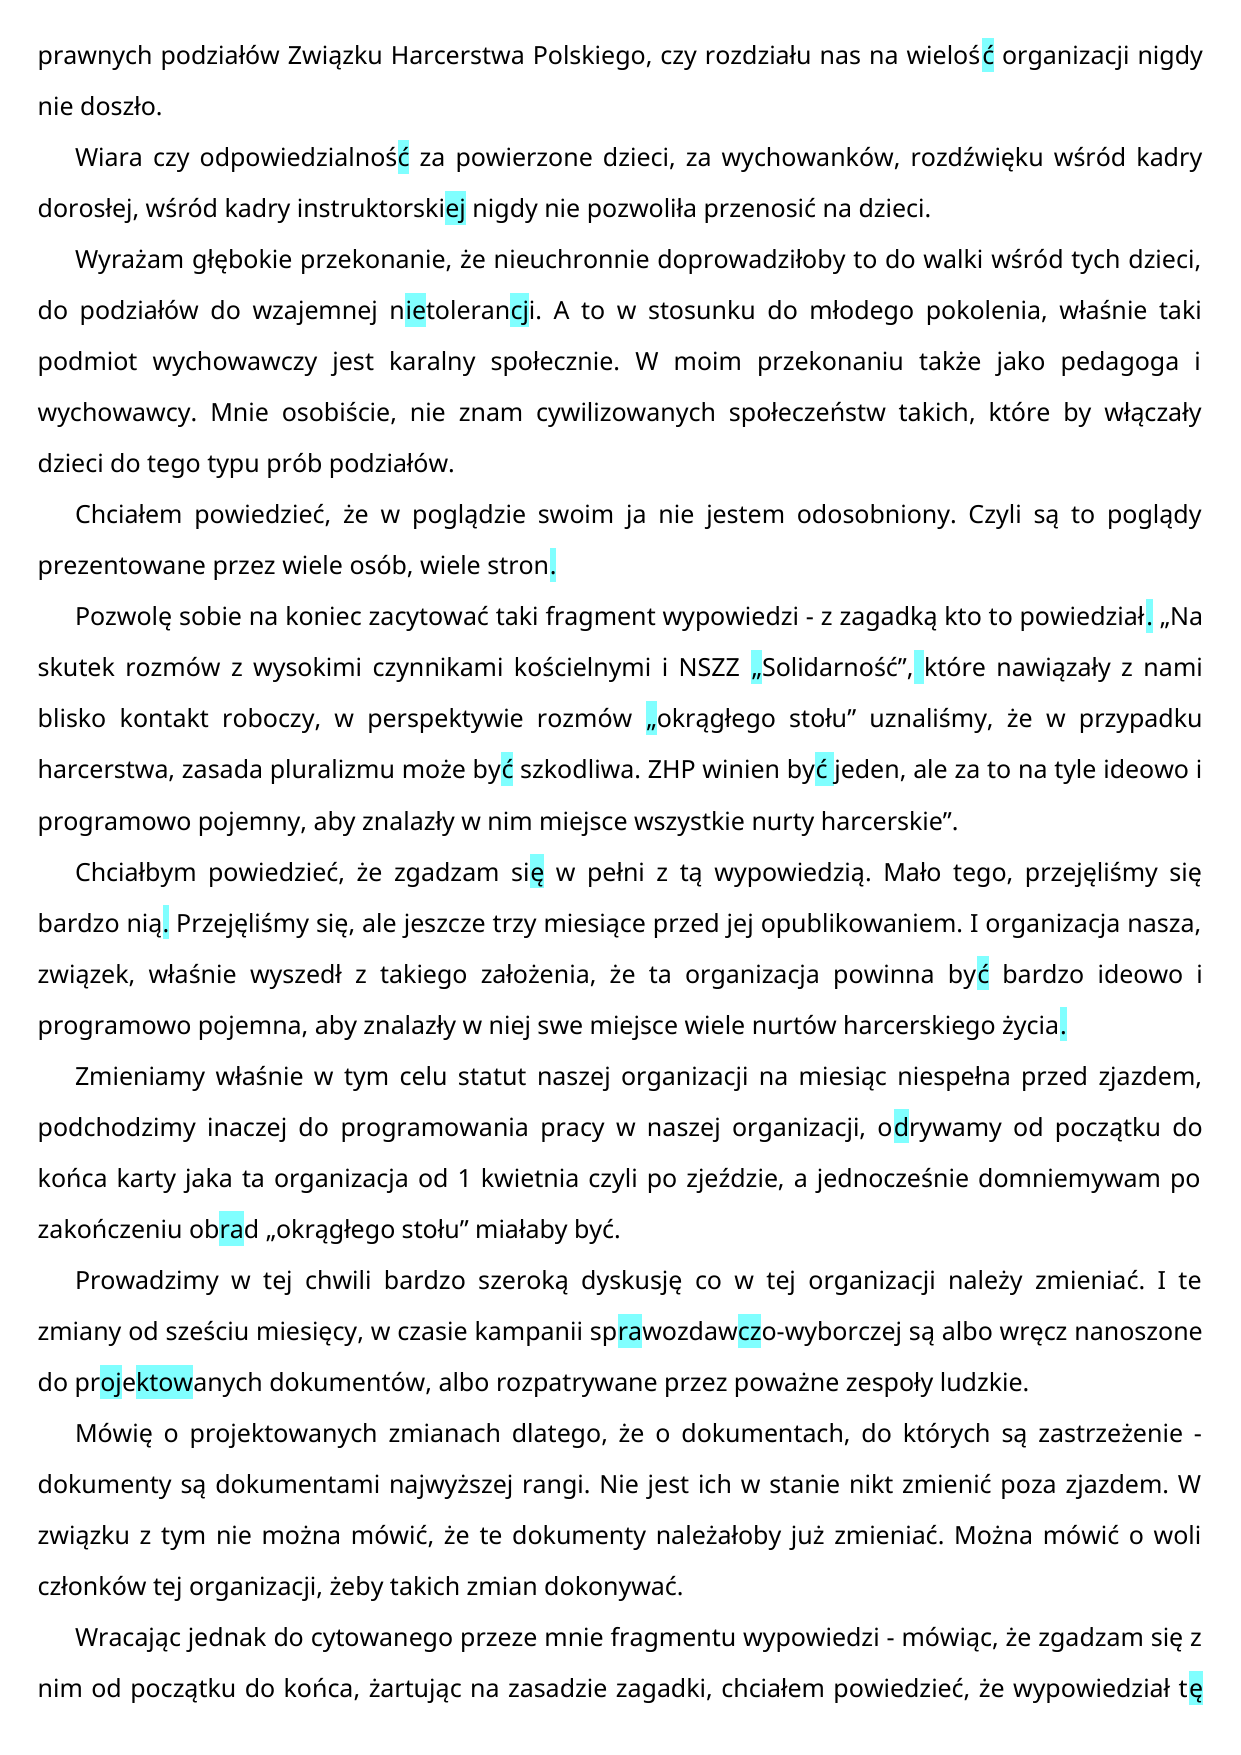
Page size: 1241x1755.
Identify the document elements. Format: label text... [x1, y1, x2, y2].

text Prowadzimy w tej chwili bardzo szeroką dyskusję co w tej organizacji należy zmieniać. I te zmiany od sześciu miesięcy, w czasie kampanii sprawozdawczo-wyborczej są albo wręcz nanoszone do projektowanych dokumentów, albo rozpatrywane przez poważne zespoły ludzkie. [37, 1262, 1203, 1399]
text Wracając jednak do cytowanego przeze mnie fragmentu wypowiedzi - mówiąc, że zgadzam się z nim od początku do końca, żartując na zasadzie zagadki, chciałem powiedzieć, że wypowiedział tę [37, 1620, 1203, 1705]
text Zmieniamy właśnie w tym celu statut naszej organizacji na miesiąc niespełna przed zjazdem, podchodzimy inaczej do programowania pracy w naszej organizacji, odrywamy od początku do końca karty jaka ta organizacja od 1 kwietnia czyli po zjeździe, a jednocześnie domniemywam po zakończeniu obrad „okrągłego stołu” miałaby być. [37, 1058, 1203, 1246]
text Wyrażam głębokie przekonanie, że nieuchronnie doprowadziłoby to do walki wśród tych dzieci, do podziałów do wzajemnej nietolerancji. A to w stosunku do młodego pokolenia, właśnie taki podmiot wychowawczy jest karalny społecznie. W moim przekonaniu także jako pedagoga i wychowawcy. Mnie osobiście, nie znam cywilizowanych społeczeństw takich, które by włączały dzieci do tego typu prób podziałów. [37, 242, 1203, 480]
text Chciałem powiedzieć, że w poglądzie swoim ja nie jestem odosobniony. Czyli są to poglądy prezentowane przez wiele osób, wiele stron. [37, 497, 1203, 582]
text Chciałbym powiedzieć, że zgadzam się w pełni z tą wypowiedzią. Mało tego, przejęliśmy się bardzo nią. Przejęliśmy się, ale jeszcze trzy miesiące przed jej opublikowaniem. I organizacja nasza, związek, właśnie wyszedł z takiego założenia, że ta organizacja powinna być bardzo ideowo i programowo pojemna, aby znalazły w niej swe miejsce wiele nurtów harcerskiego życia. [37, 854, 1203, 1041]
text Pozwolę sobie na koniec zacytować taki fragment wypowiedzi - z zagadką kto to powiedział. „Na skutek rozmów z wysokimi czynnikami kościelnymi i NSZZ „Solidarność”, które nawiązały z nami blisko kontakt roboczy, w perspektywie rozmów „okrągłego stołu” uznaliśmy, że w przypadku harcerstwa, zasada pluralizmu może być szkodliwa. ZHP winien być jeden, ale za to na tyle ideowo i programowo pojemny, aby znalazły w nim miejsce wszystkie nurty harcerskie”. [37, 599, 1203, 837]
text prawnych podziałów Związku Harcerstwa Polskiego, czy rozdziału nas na wielość organizacji nigdy nie doszło. [37, 37, 1203, 123]
text Wiara czy odpowiedzialność za powierzone dzieci, za wychowanków, rozdźwięku wśród kadry dorosłej, wśród kadry instruktorskiej nigdy nie pozwoliła przenosić na dzieci. [37, 139, 1203, 225]
text Mówię o projektowanych zmianach dlatego, że o dokumentach, do których są zastrzeżenie - dokumenty są dokumentami najwyższej rangi. Nie jest ich w stanie nikt zmienić poza zjazdem. W związku z tym nie można mówić, że te dokumenty należałoby już zmieniać. Można mówić o woli członków tej organizacji, żeby takich zmian dokonywać. [37, 1416, 1203, 1603]
